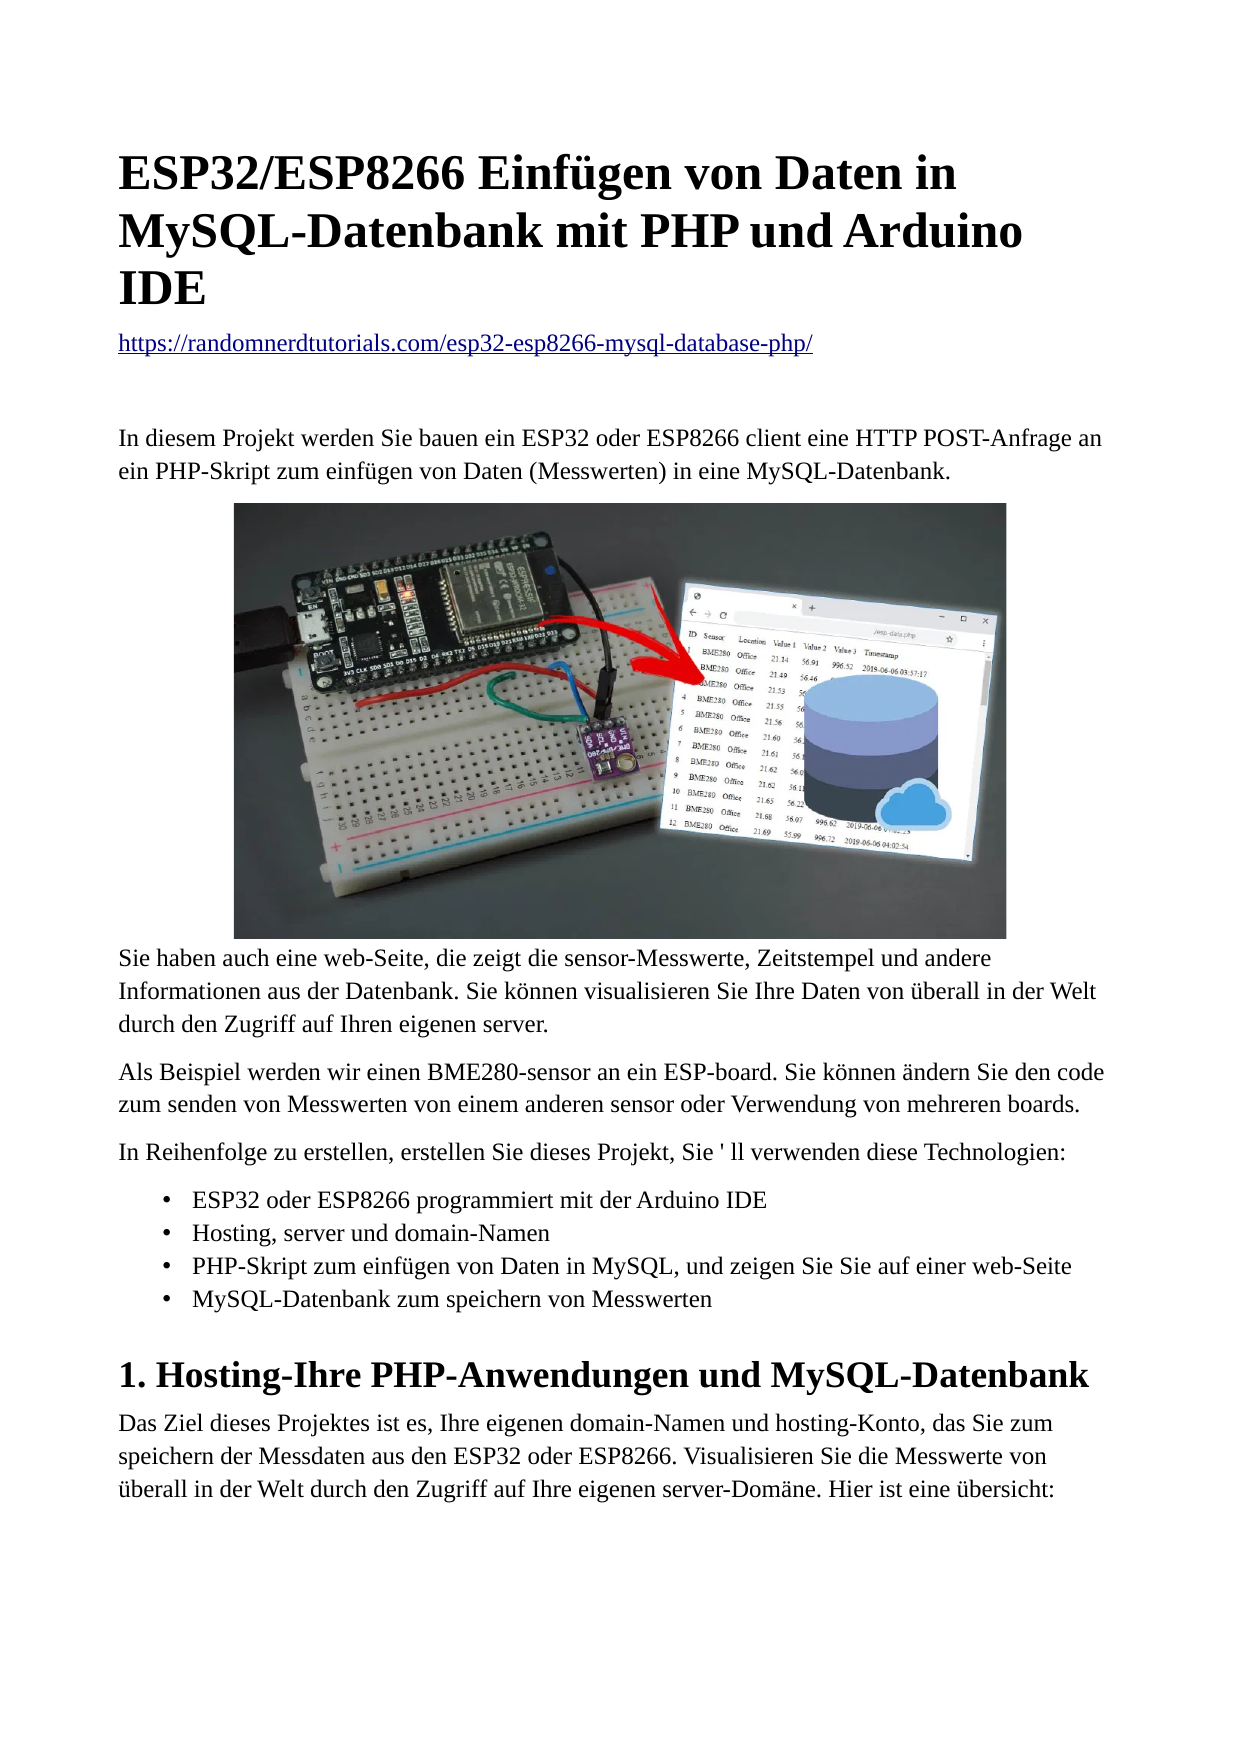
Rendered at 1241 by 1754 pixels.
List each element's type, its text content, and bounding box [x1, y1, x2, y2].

text Als Beispiel werden wir einen BME280-sensor an ein ESP-board. Sie können ändern Sie den code zum senden von Messwerten von einem anderen sensor oder Verwendung von mehreren boards. [118, 1057, 1122, 1118]
picture [233, 503, 1007, 939]
text Das Ziel dieses Projektes ist es, Ihre eigenen domain-Namen und hosting-Konto, das Sie zum speichern der Messdaten aus den ESP32 oder ESP8266. Visualisieren Sie die Messwerte von überall in der Welt durch den Zugriff auf Ihre eigenen server-Domäne. Hier ist eine übersicht: [118, 1408, 1122, 1503]
text In diesem Projekt werden Sie bauen ein ESP32 oder ESP8266 client eine HTTP POST-Anfrage an ein PHP-Skript zum einfügen von Daten (Messwerten) in eine MySQL-Datenbank. [118, 423, 1122, 485]
list ESP32 oder ESP8266 programmiert mit der Arduino IDE [162, 1185, 1122, 1213]
subtitle 1. Hosting-Ihre PHP-Anwendungen und MySQL-Datenbank [118, 1352, 1122, 1395]
list Hosting, server und domain-Namen [162, 1218, 1122, 1247]
text https://randomnerdtutorials.com/esp32-esp8266-mysql-database-php/ [118, 328, 1122, 357]
list MySQL-Datenbank zum speichern von Messwerten [162, 1284, 1122, 1313]
subtitle ESP32/ESP8266 Einfügen von Daten in MySQL-Datenbank mit PHP und Arduino IDE [118, 143, 1122, 316]
text In Reihenfolge zu erstellen, erstellen Sie dieses Projekt, Sie ' ll verwenden diese Technologien: [118, 1137, 1122, 1166]
list PHP-Skript zum einfügen von Daten in MySQL, und zeigen Sie Sie auf einer web-Seite [162, 1251, 1122, 1279]
text Sie haben auch eine web-Seite, die zeigt die sensor-Messwerte, Zeitstempel und andere Informationen aus der Datenbank. Sie können visualisieren Sie Ihre Daten von überall in der Welt durch den Zugriff auf Ihren eigenen server. [118, 863, 1122, 1038]
